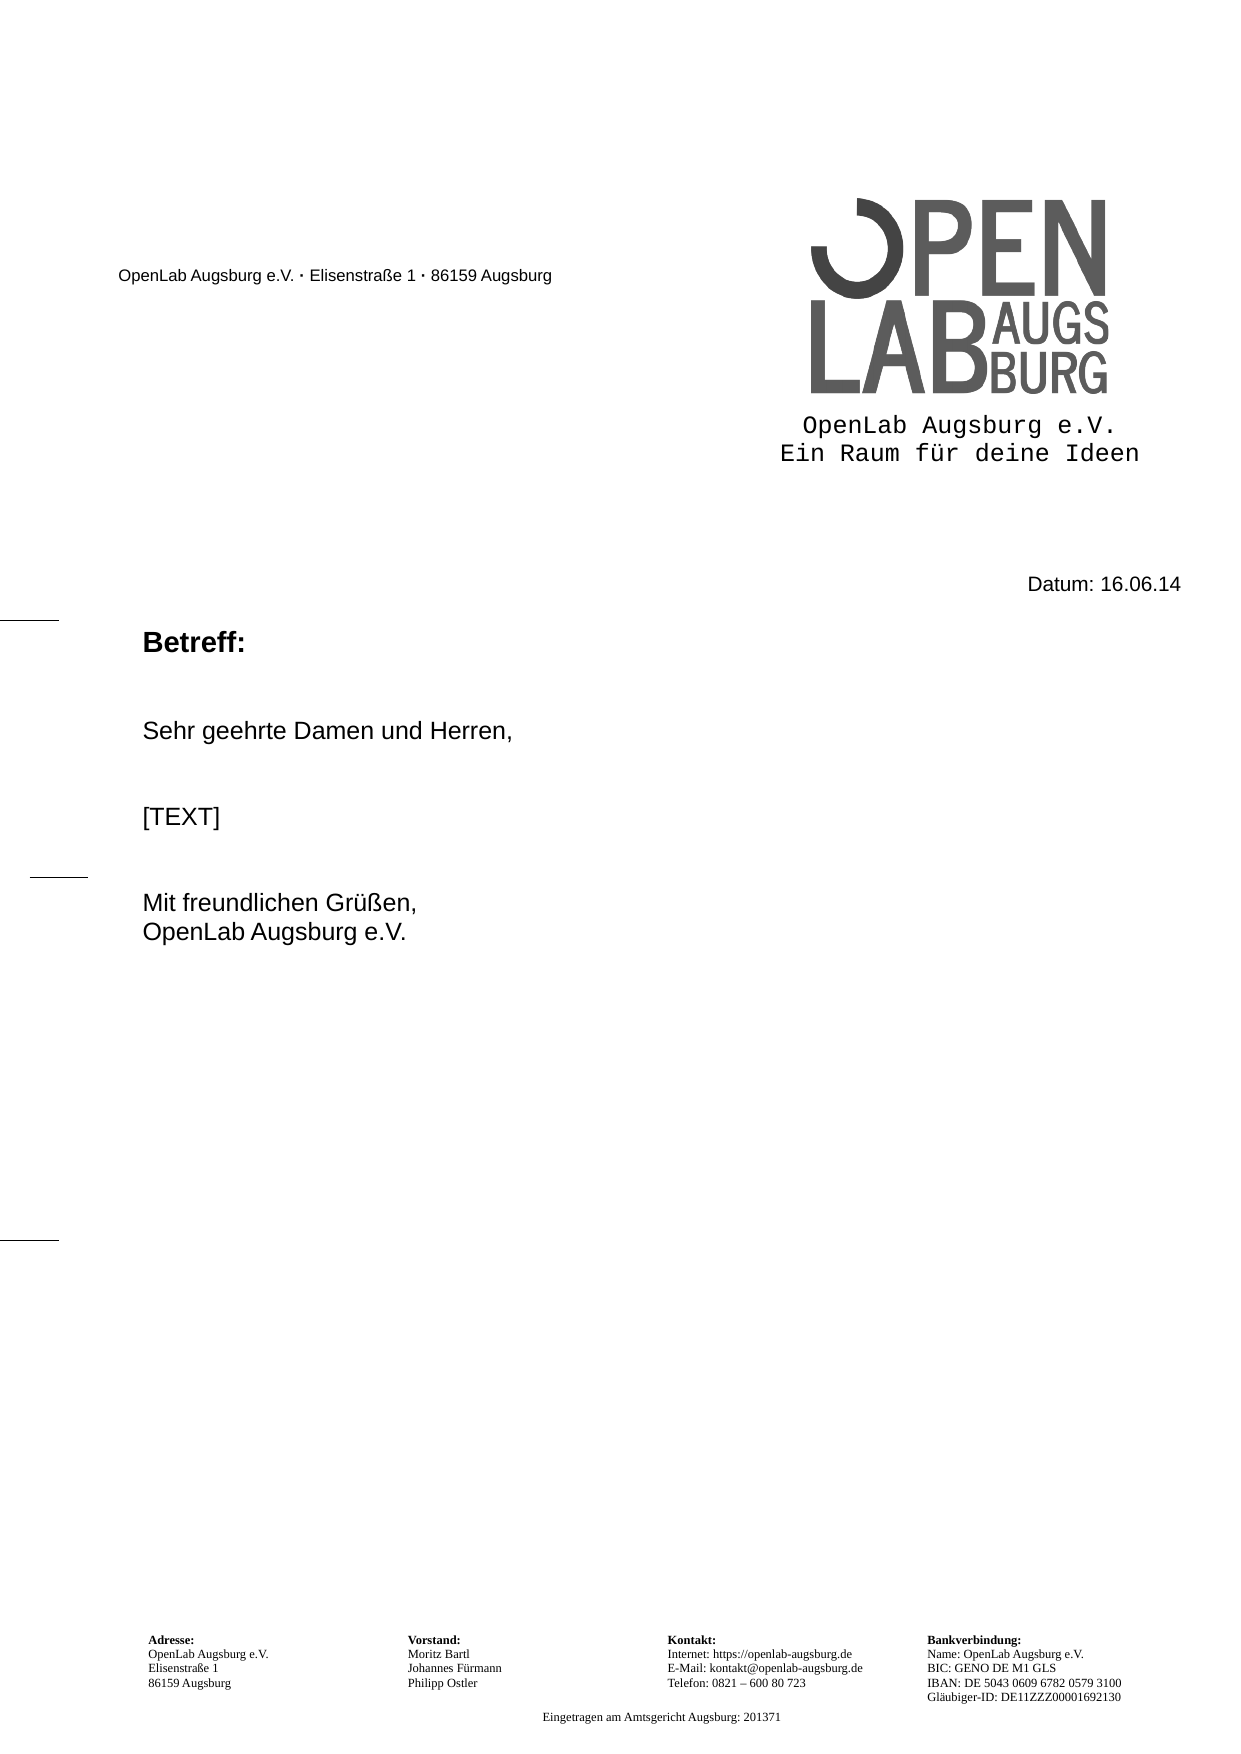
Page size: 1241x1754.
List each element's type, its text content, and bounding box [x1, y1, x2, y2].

table_cell [118, 370, 620, 531]
text OpenLab Augsburg e.V. [738, 412, 1181, 441]
text Sehr geehrte Damen und Herren, [142, 716, 1181, 745]
text [TEXT] [142, 802, 1181, 831]
picture [811, 198, 1109, 394]
text Datum: 16.06.14 [142, 572, 1181, 596]
text Mit freundlichen Grüßen, OpenLab Augsburg e.V. [142, 888, 1181, 946]
table_header OpenLab Augsburg e.V. · Elisenstraße 1 · 86159 Augsburg [118, 266, 620, 295]
text Ein Raum für deine Ideen [738, 441, 1181, 469]
text Betreff: [142, 625, 1181, 658]
table_cell [118, 295, 620, 370]
